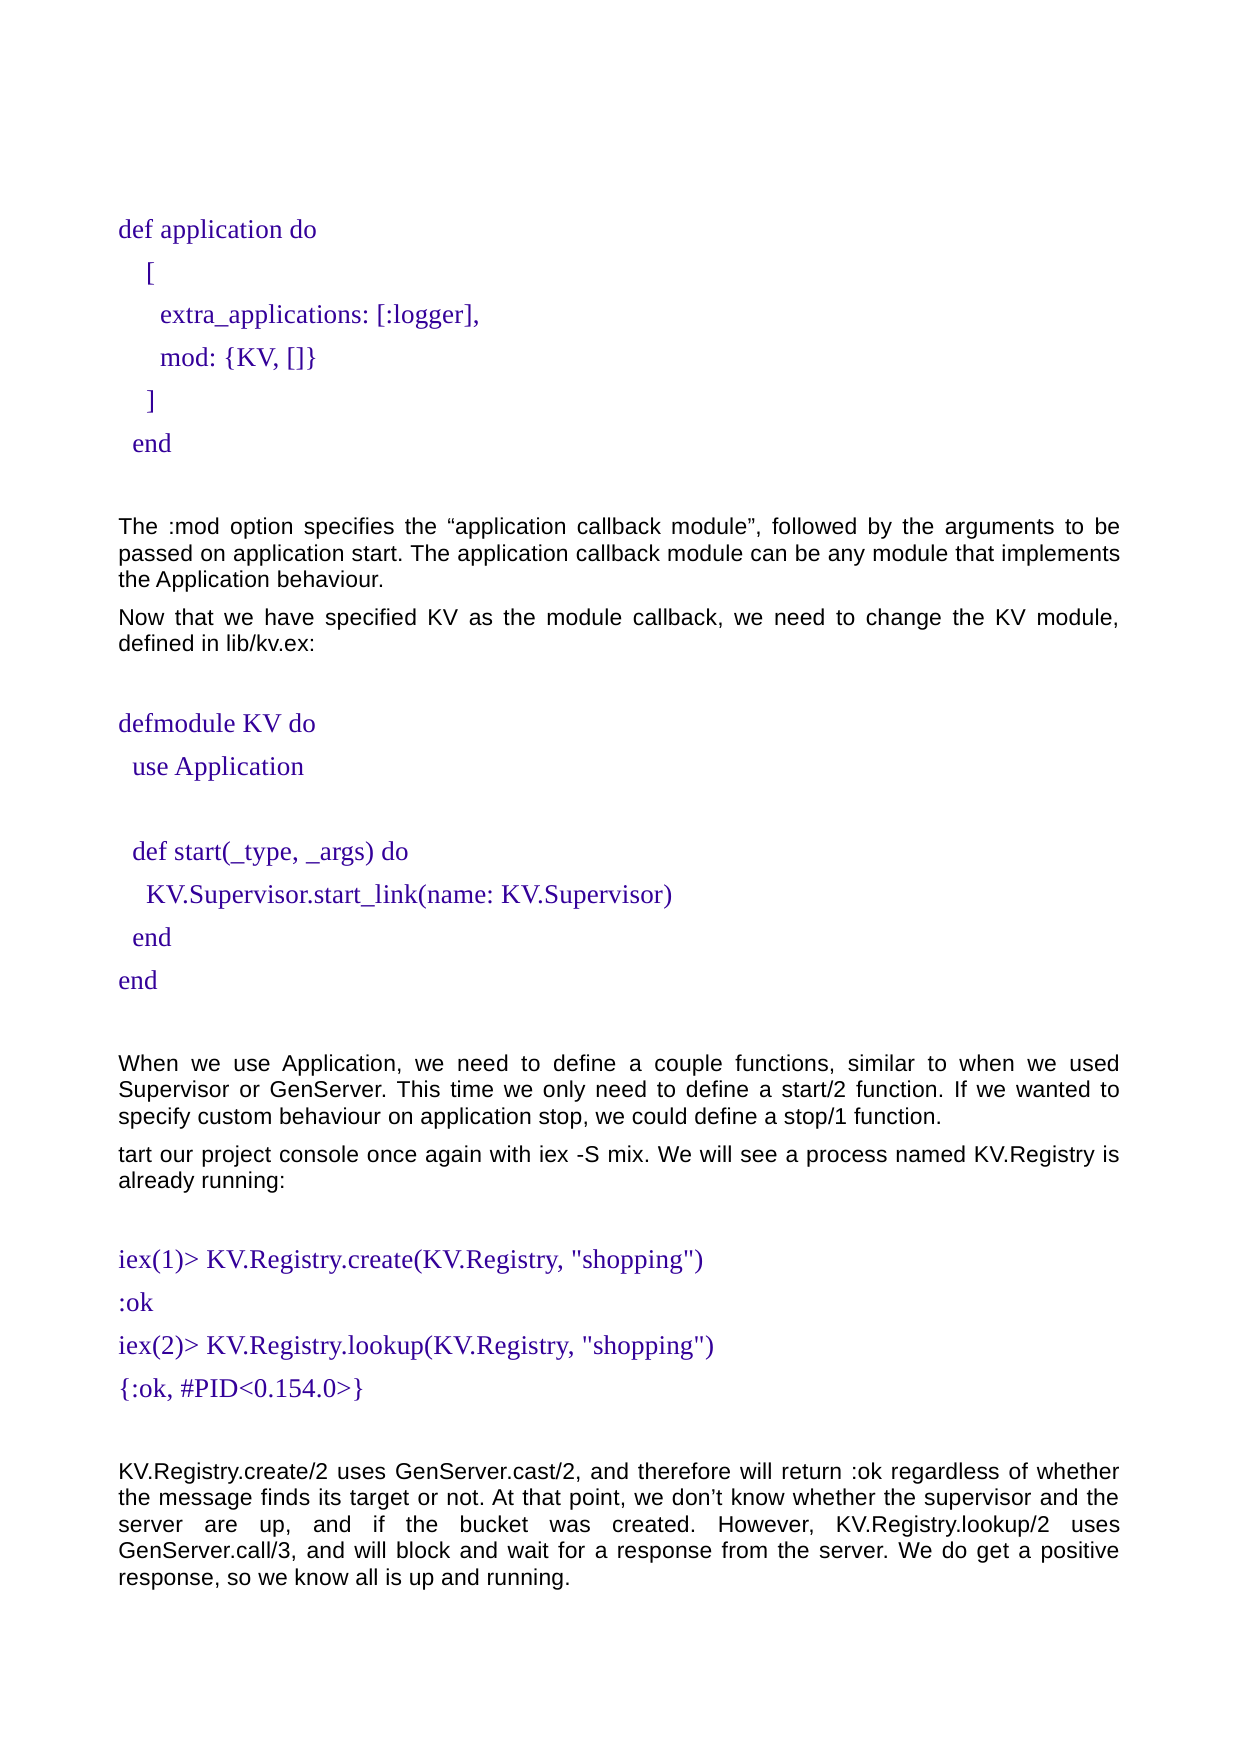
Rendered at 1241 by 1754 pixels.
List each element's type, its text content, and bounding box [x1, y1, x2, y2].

text extra_applications: [:logger], [118, 299, 1122, 330]
text iex(2)> KV.Registry.lookup(KV.Registry, "shopping") [118, 1329, 1122, 1360]
text end [118, 964, 1122, 995]
text mod: {KV, []} [118, 342, 1122, 373]
text [ [118, 256, 1122, 287]
text defmodule KV do [118, 707, 1122, 738]
text end [118, 921, 1122, 952]
text {:ok, #PID<0.154.0>} [118, 1372, 1122, 1403]
text The :mod option specifies the “application callback module”, followed by the arguments to be passed on application start. The application callback module can be any module that implements the Application behaviour. [118, 513, 1122, 592]
text :ok [118, 1286, 1122, 1317]
text use Application [118, 749, 1122, 781]
text KV.Supervisor.start_link(name: KV.Supervisor) [118, 878, 1122, 909]
text KV.Registry.create/2 uses GenServer.cast/2, and therefore will return :ok regardless of whether the message finds its target or not. At that point, we don’t know whether the supervisor and the server are up, and if the bucket was created. However, KV.Registry.lookup/2 uses GenServer.call/3, and will block and wait for a response from the server. We do get a positive response, so we know all is up and running. [118, 1458, 1122, 1590]
text def start(_type, _args) do [118, 835, 1122, 867]
text Now that we have specified KV as the module callback, we need to change the KV module, defined in lib/kv.ex: [118, 604, 1122, 657]
text When we use Application, we need to define a couple functions, similar to when we used Supervisor or GenServer. This time we only need to define a start/2 function. If we wanted to specify custom behaviour on application stop, we could define a stop/1 function. [118, 1050, 1122, 1129]
text tart our project console once again with iex -S mix. We will see a process named KV.Registry is already running: [118, 1141, 1122, 1193]
text end [118, 427, 1122, 458]
text ] [118, 384, 1122, 416]
text iex(1)> KV.Registry.create(KV.Registry, "shopping") [118, 1243, 1122, 1274]
text def application do [118, 213, 1122, 244]
